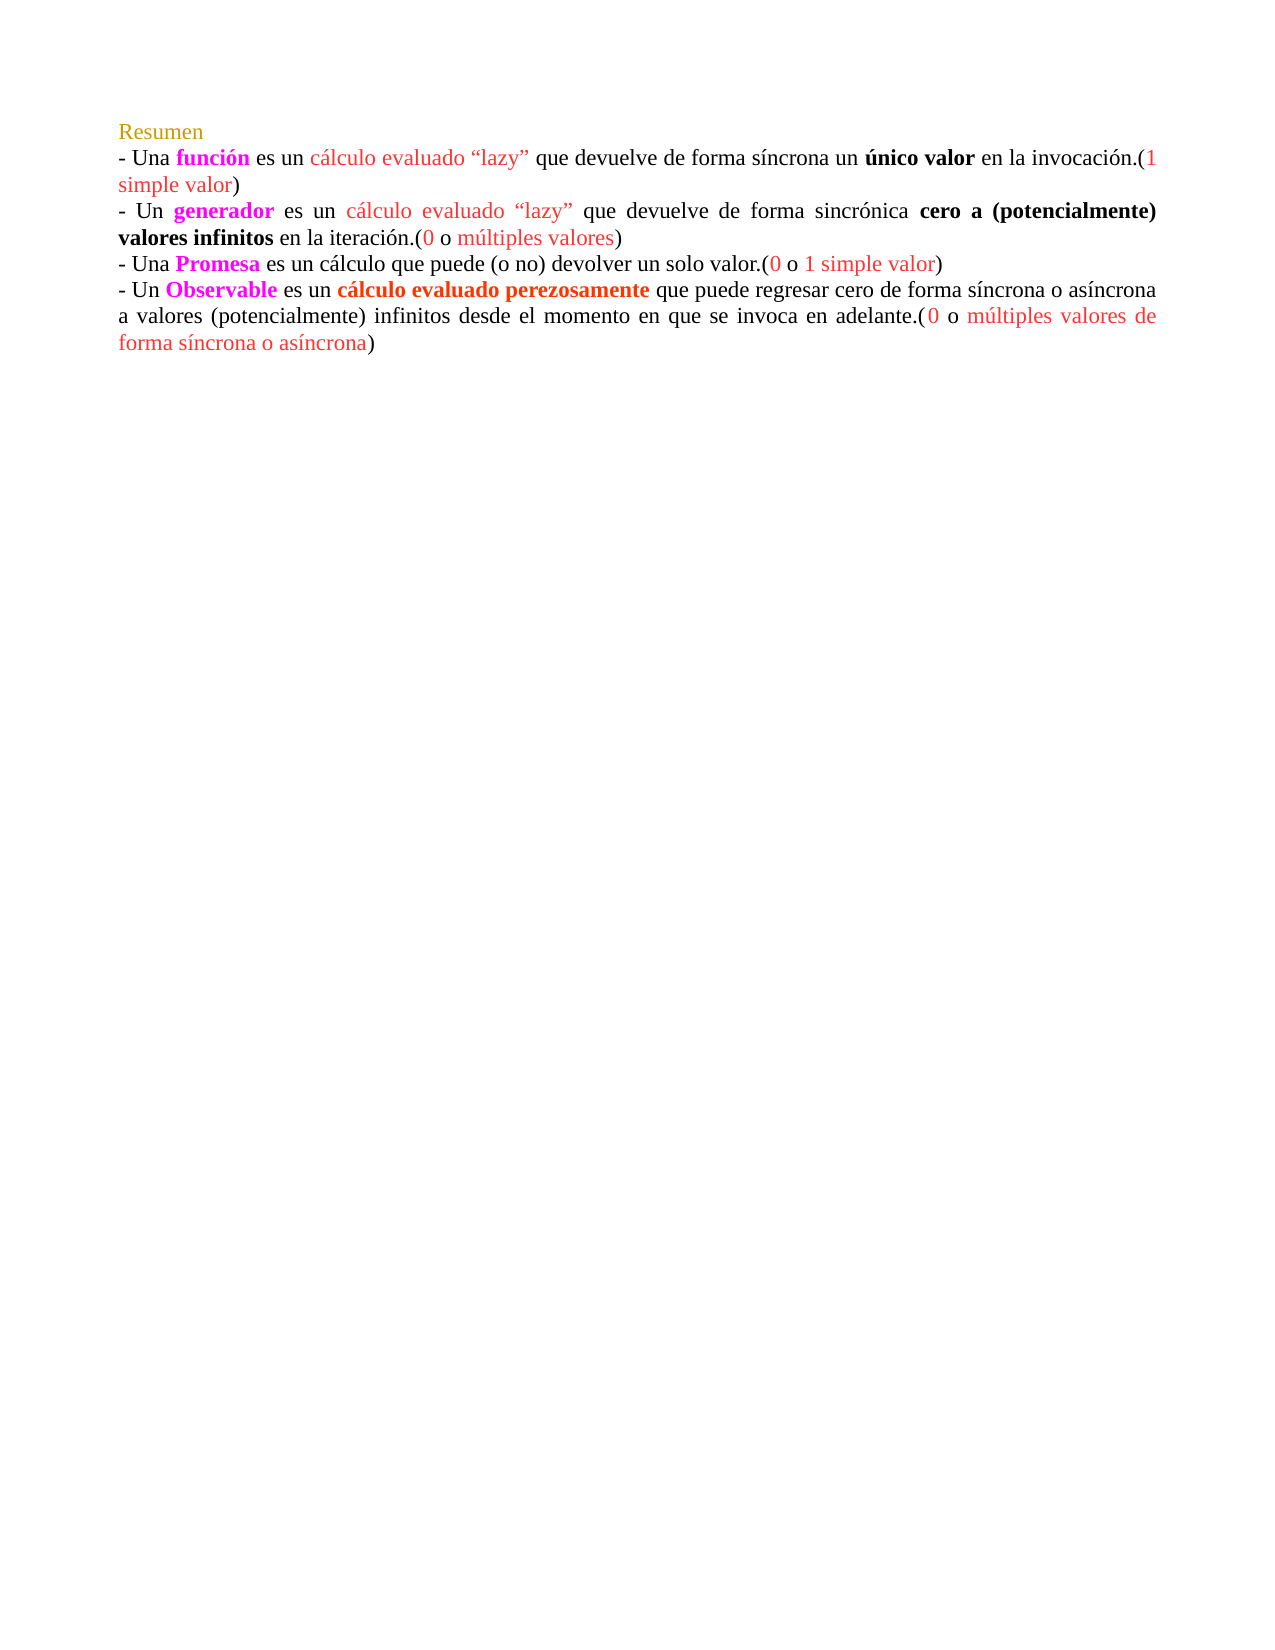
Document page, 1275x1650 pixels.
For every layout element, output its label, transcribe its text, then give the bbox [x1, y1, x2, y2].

text - Un generador es un cálculo evaluado “lazy” que devuelve de forma sincrónica cero a (potencialmente) valores infinitos en la iteración.(0 o múltiples valores) [118, 197, 1157, 250]
text Resumen [118, 118, 1157, 144]
text - Una función es un cálculo evaluado “lazy” que devuelve de forma síncrona un único valor en la invocación.(1 simple valor) [118, 144, 1157, 197]
text - Un Observable es un cálculo evaluado perezosamente que puede regresar cero de forma síncrona o asíncrona a valores (potencialmente) infinitos desde el momento en que se invoca en adelante.(0 o múltiples valores de forma síncrona o asíncrona) [118, 276, 1157, 355]
text - Una Promesa es un cálculo que puede (o no) devolver un solo valor.(0 o 1 simple valor) [118, 250, 1157, 276]
